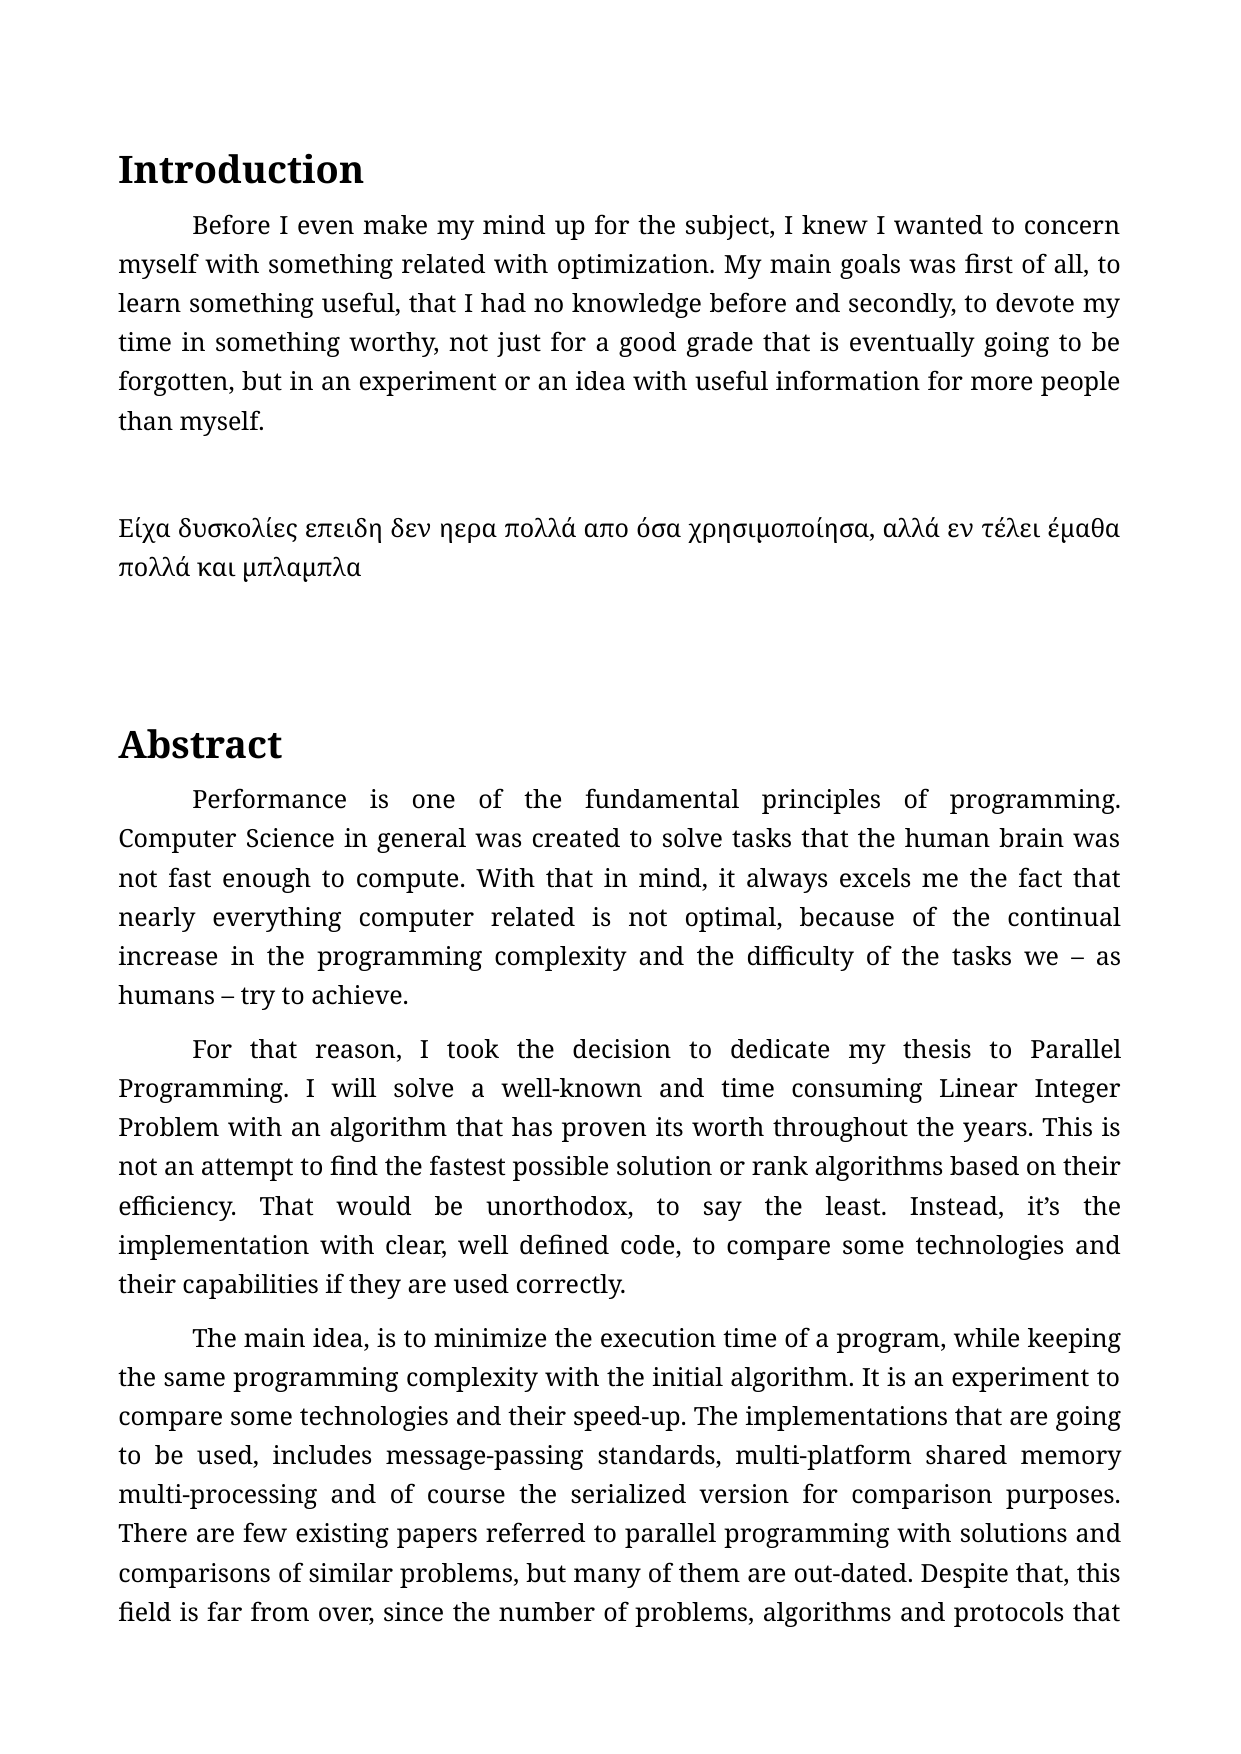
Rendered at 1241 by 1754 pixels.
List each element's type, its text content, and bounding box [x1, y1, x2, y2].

text For that reason, I took the decision to dedicate my thesis to Parallel Programming. I will solve a well-known and time consuming Linear Integer Problem with an algorithm that has proven its worth throughout the years. This is not an attempt to find the fastest possible solution or rank algorithms based on their efficiency. That would be unorthodox, to say the least. Instead, it’s the implementation with clear, well defined code, to compare some technologies and their capabilities if they are used correctly. [118, 1031, 1122, 1301]
text Before I even make my mind up for the subject, I knew I wanted to concern myself with something related with optimization. My main goals was first of all, to learn something useful, that I had no knowledge before and secondly, to devote my time in something worthy, not just for a good grade that is eventually going to be forgotten, but in an experiment or an idea with useful information for more people than myself. [118, 207, 1122, 437]
subtitle Abstract [118, 718, 1122, 769]
text The main idea, is to minimize the execution time of a program, while keeping the same programming complexity with the initial algorithm. It is an experiment to compare some technologies and their speed-up. The implementations that are going to be used, includes message-passing standards, multi-platform shared memory multi-processing and of course the serialized version for comparison purposes. There are few existing papers referred to parallel programming with solutions and comparisons of similar problems, but many of them are out-dated. Despite that, this field is far from over, since the number of problems, algorithms and protocols that [118, 1320, 1122, 1628]
text Performance is one of the fundamental principles of programming. Computer Science in general was created to solve tasks that the human brain was not fast enough to compute. With that in mind, it always excels me the fact that nearly everything computer related is not optimal, because of the continual increase in the programming complexity and the difficulty of the tasks we – as humans – try to achieve. [118, 782, 1122, 1012]
subtitle Introduction [118, 143, 1122, 195]
text Είχα δυσκολίες επειδη δεν ηερα πολλά απο όσα χρησιμοποίησα, αλλά εν τέλει έμαθα πολλά και μπλαμπλα [118, 511, 1122, 584]
